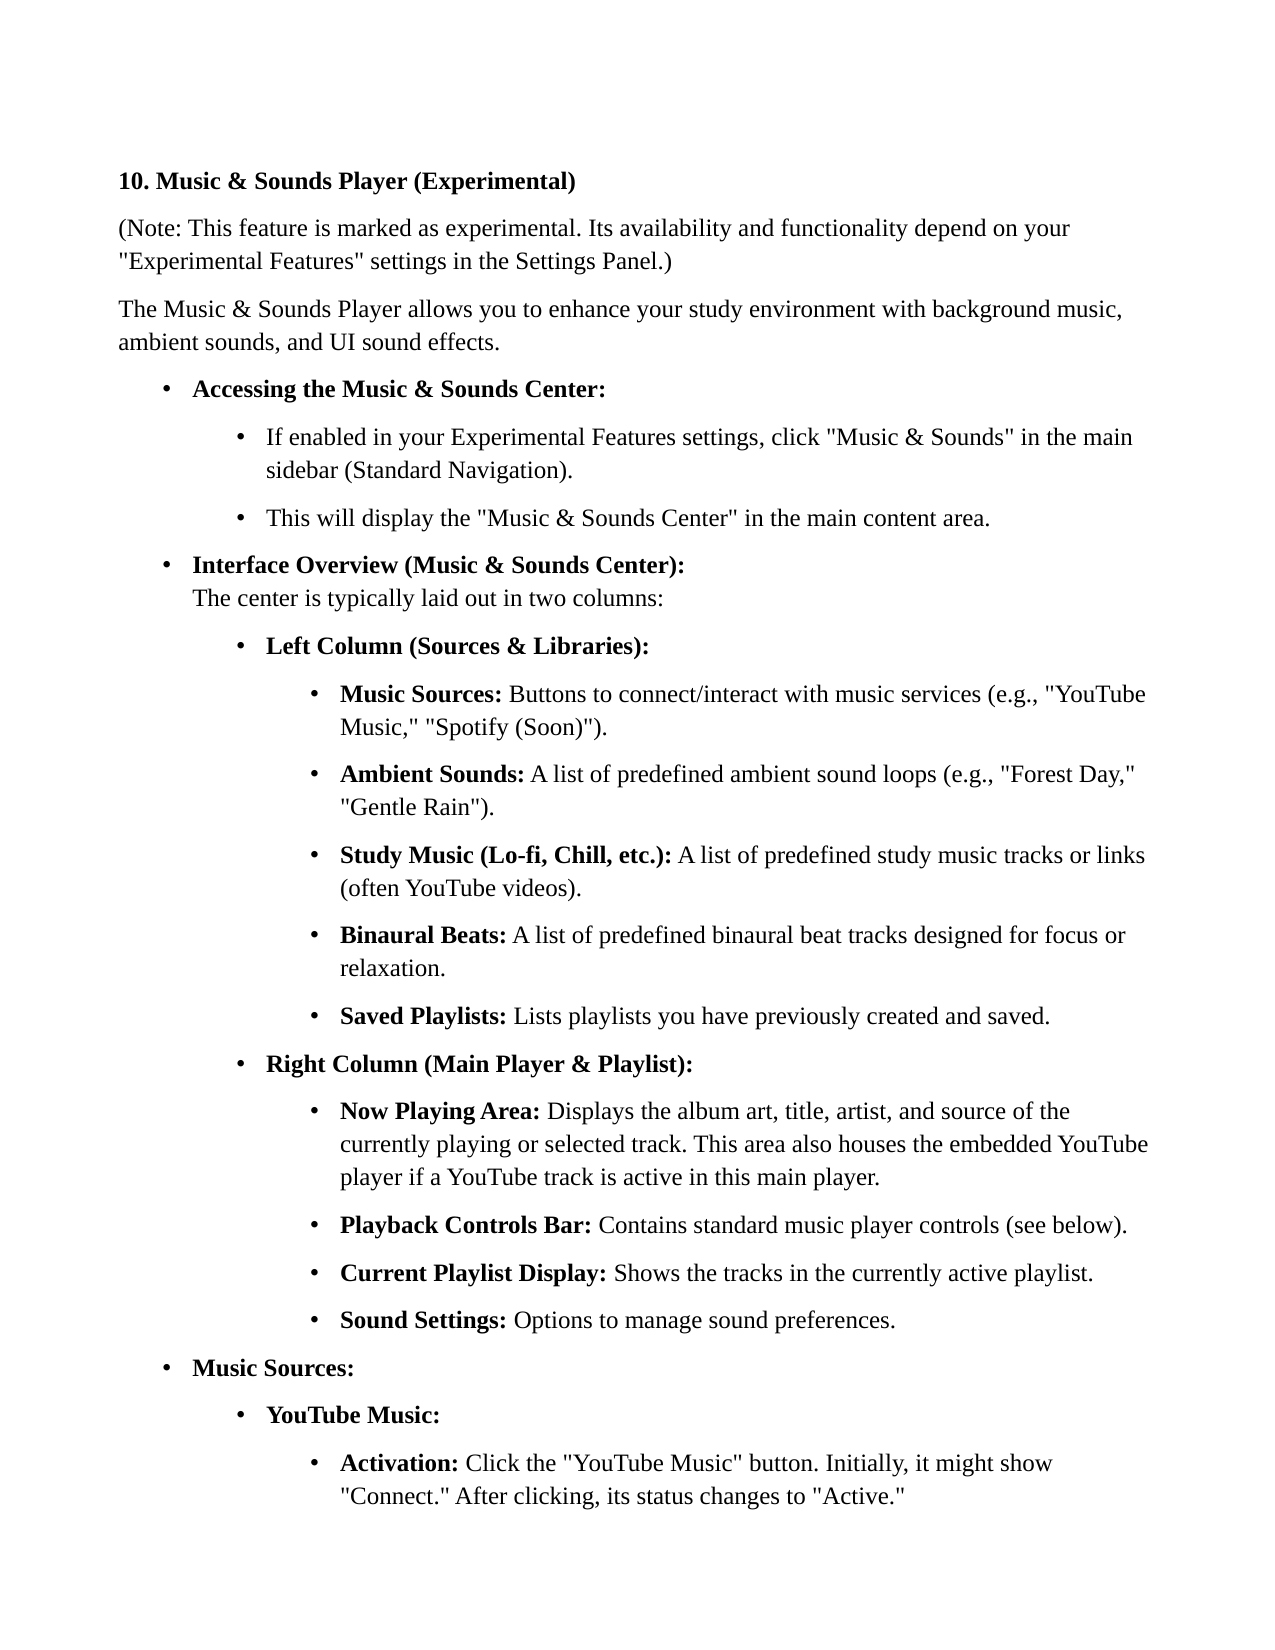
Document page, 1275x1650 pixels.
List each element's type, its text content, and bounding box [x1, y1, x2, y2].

list Sound Settings: Options to manage sound preferences. [310, 1305, 1157, 1334]
list Accessing the Music & Sounds Center: [162, 374, 1157, 403]
list Current Playlist Display: Shows the tracks in the currently active playlist. [310, 1258, 1157, 1286]
list Saved Playlists: Lists playlists you have previously created and saved. [310, 1001, 1157, 1030]
list Activation: Click the "YouTube Music" button. Initially, it might show "Connect." After clicking, its status changes to "Active." [310, 1448, 1157, 1510]
list Now Playing Area: Displays the album art, title, artist, and source of the currently playing or selected track. This area also houses the embedded YouTube player if a YouTube track is active in this main player. [310, 1096, 1157, 1191]
text 10. Music & Sounds Player (Experimental) [118, 166, 1157, 194]
list Right Column (Main Player & Playlist): [236, 1049, 1157, 1077]
list YouTube Music: [236, 1400, 1157, 1429]
list If enabled in your Experimental Features settings, click "Music & Sounds" in the main sidebar (Standard Navigation). [236, 422, 1157, 484]
list Binaural Beats: A list of predefined binaural beat tracks designed for focus or relaxation. [310, 921, 1157, 982]
list Ambient Sounds: A list of predefined ambient sound loops (e.g., "Forest Day," "Gentle Rain"). [310, 759, 1157, 821]
list This will display the "Music & Sounds Center" in the main content area. [236, 503, 1157, 532]
list Interface Overview (Music & Sounds Center): The center is typically laid out in two columns: [162, 550, 1157, 612]
list Playback Controls Bar: Contains standard music player controls (see below). [310, 1210, 1157, 1239]
list Study Music (Lo-fi, Chill, etc.): A list of predefined study music tracks or links (often YouTube videos). [310, 840, 1157, 902]
list Left Column (Sources & Libraries): [236, 631, 1157, 660]
list Music Sources: Buttons to connect/interact with music services (e.g., "YouTube Music," "Spotify (Soon)"). [310, 679, 1157, 740]
list Music Sources: [162, 1353, 1157, 1382]
text The Music & Sounds Player allows you to enhance your study environment with background music, ambient sounds, and UI sound effects. [118, 294, 1157, 356]
text (Note: This feature is marked as experimental. Its availability and functionality depend on your "Experimental Features" settings in the Settings Panel.) [118, 213, 1157, 275]
